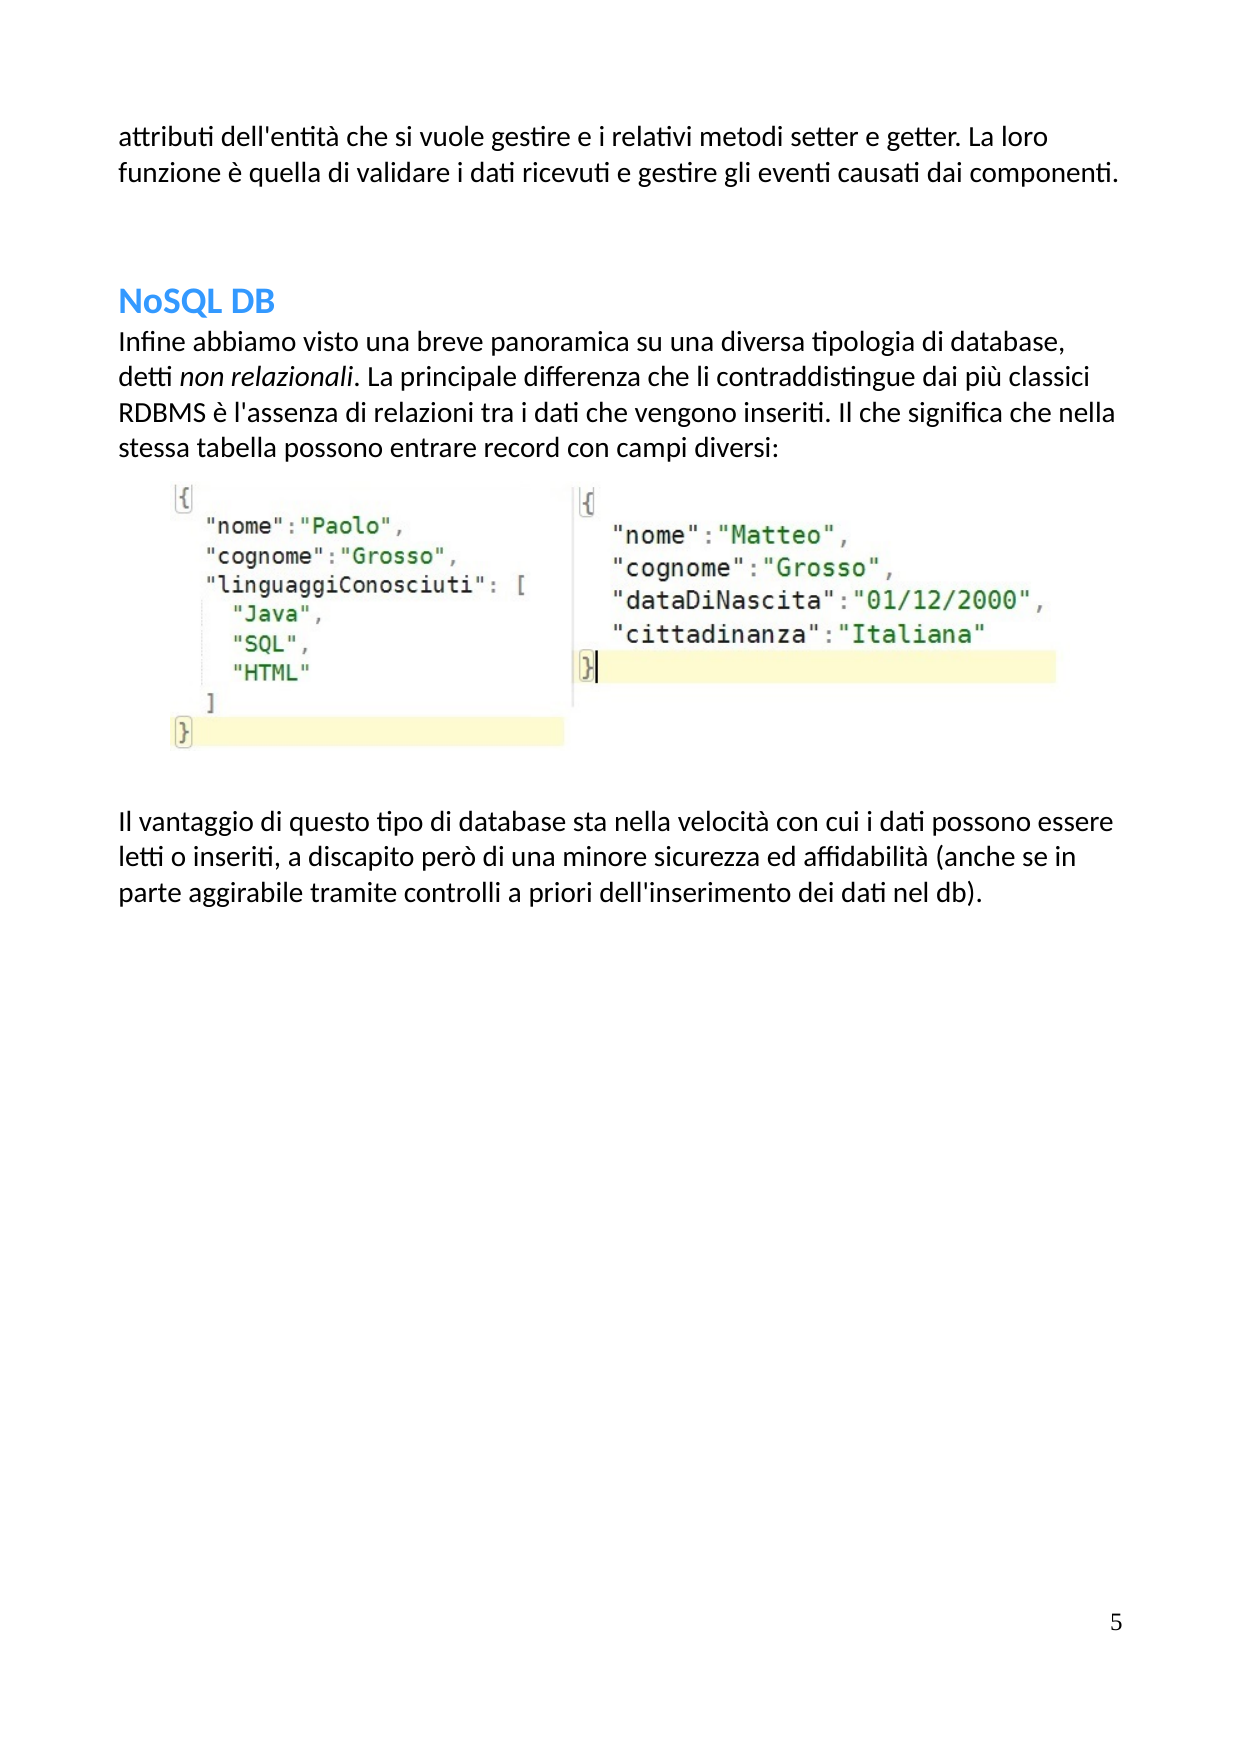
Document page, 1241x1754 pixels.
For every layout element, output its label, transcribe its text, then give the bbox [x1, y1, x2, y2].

picture [170, 481, 1071, 751]
text attributi dell'entità che si vuole gestire e i relativi metodi setter e getter. La loro funzione è quella di validare i dati ricevuti e gestire gli eventi causati dai componenti. [118, 118, 1122, 189]
text Il vantaggio di questo tipo di database sta nella velocità con cui i dati possono essere letti o inseriti, a discapito però di una minore sicurezza ed affidabilità (anche se in parte aggirabile tramite controlli a priori dell'inserimento dei dati nel db). [118, 803, 1122, 910]
text NoSQL DB [118, 277, 1122, 323]
text Infine abbiamo visto una breve panoramica su una diversa tipologia di database, detti non relazionali. La principale differenza che li contraddistingue dai più classici RDBMS è l'assenza di relazioni tra i dati che vengono inseriti. Il che significa che nella stessa tabella possono entrare record con campi diversi: [118, 323, 1122, 465]
